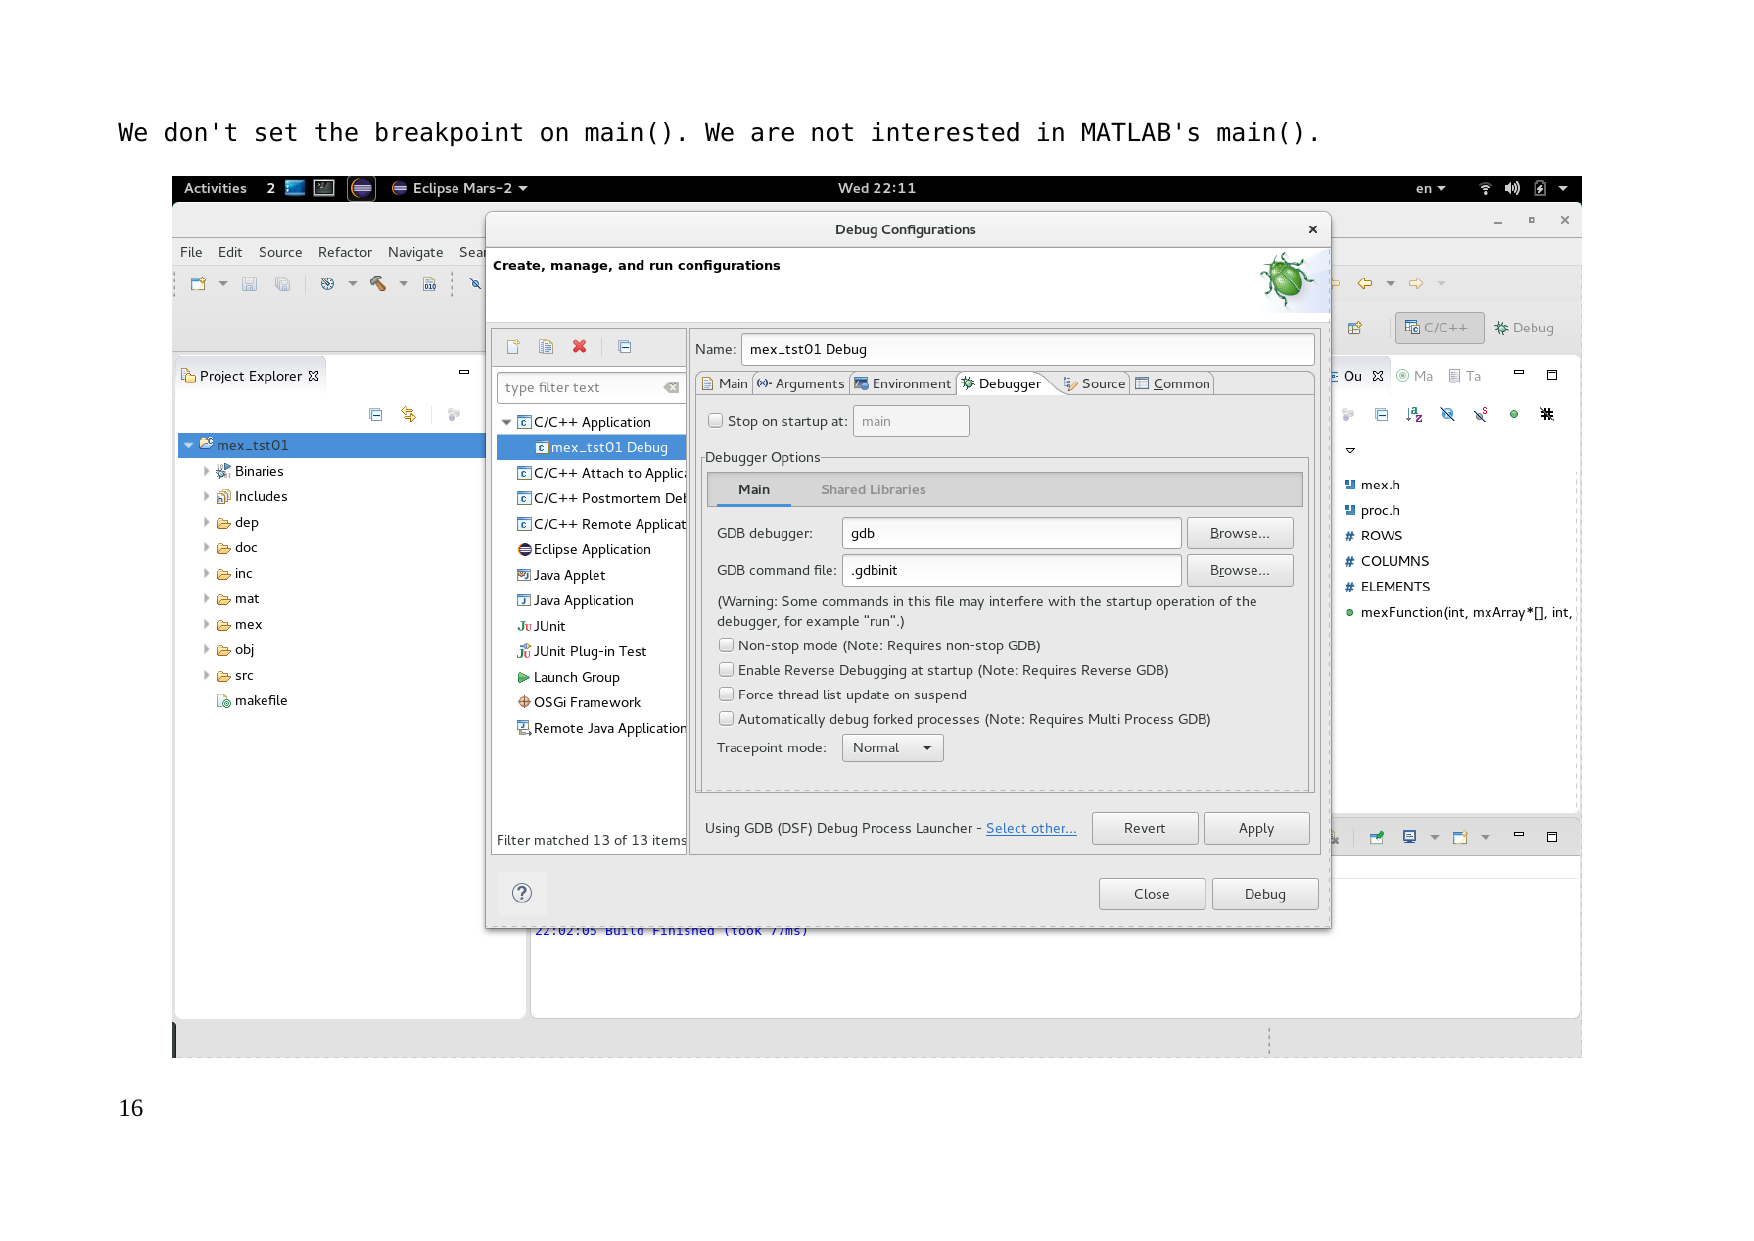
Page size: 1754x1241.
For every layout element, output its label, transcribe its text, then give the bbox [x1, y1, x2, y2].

picture [172, 176, 1582, 1058]
text We don't set the breakpoint on main(). We are not interested in MATLAB's main(). [118, 118, 1636, 147]
